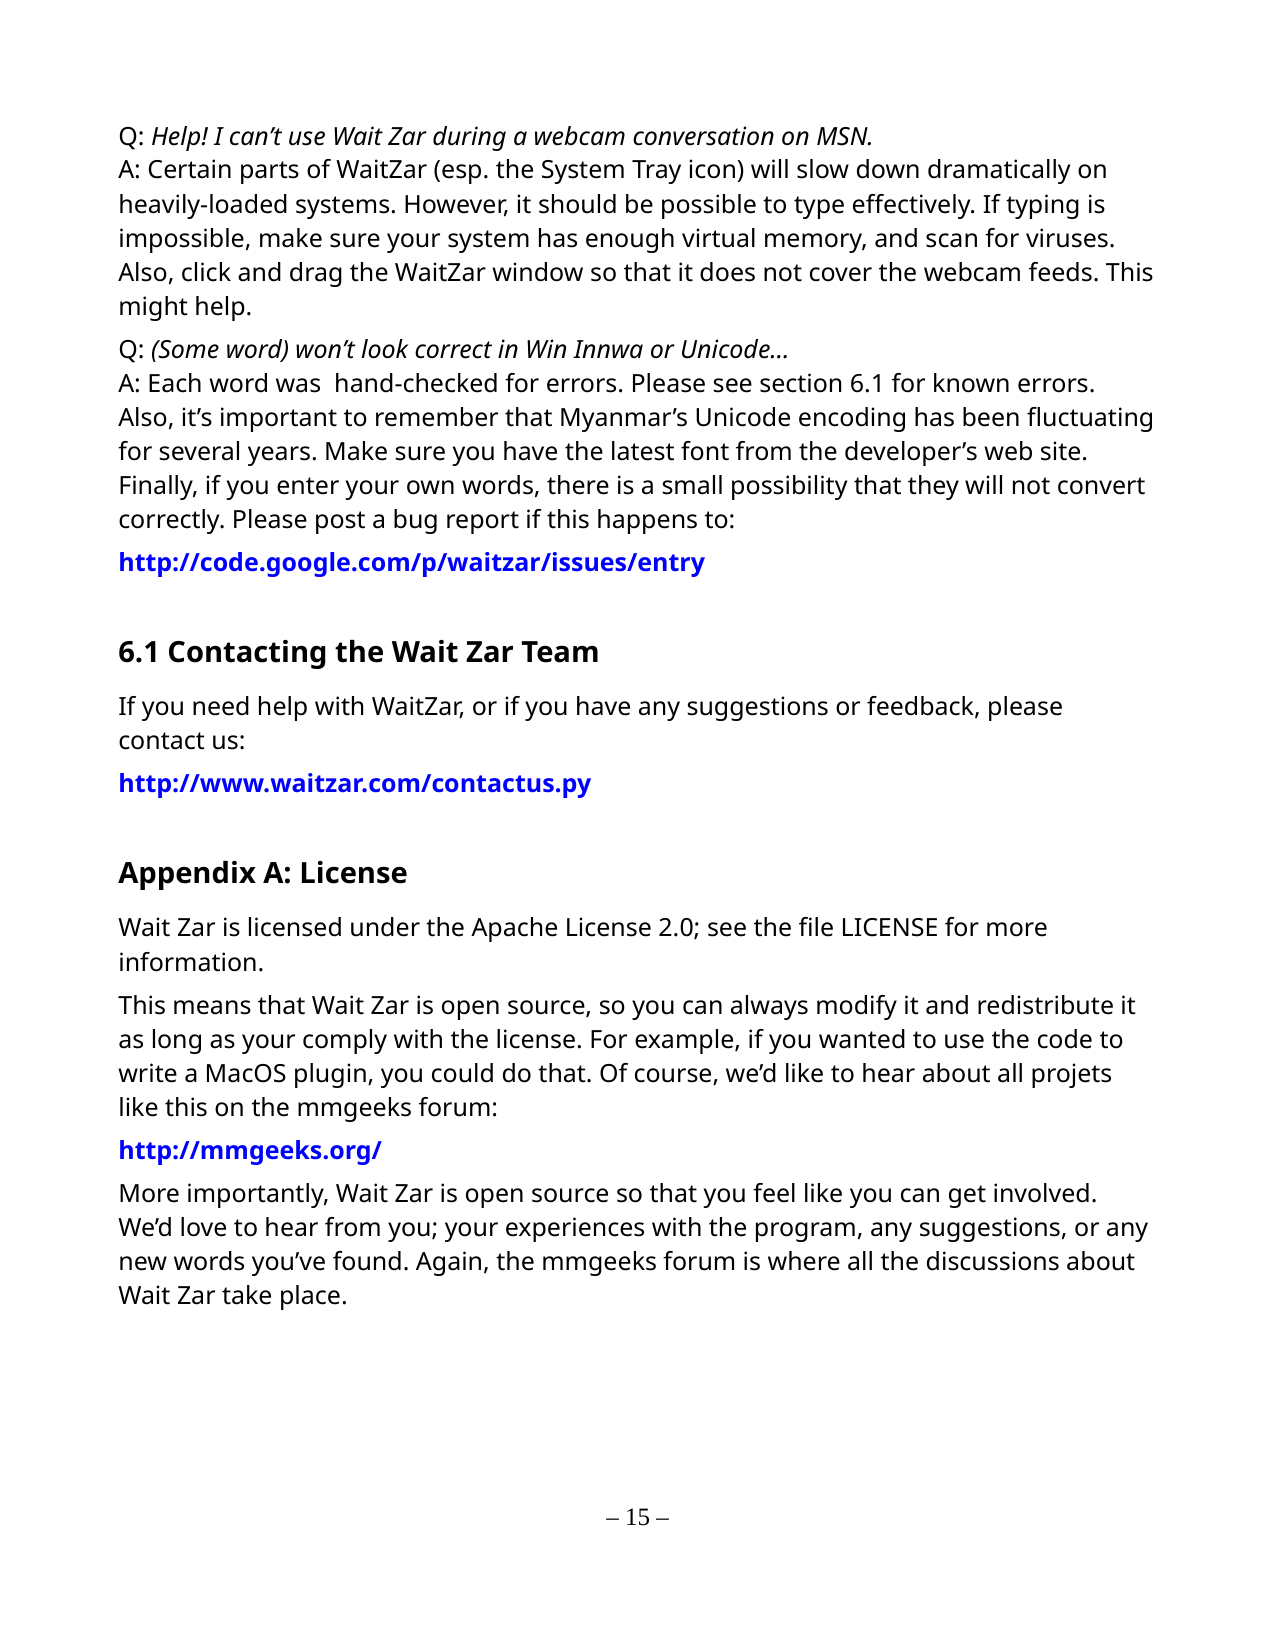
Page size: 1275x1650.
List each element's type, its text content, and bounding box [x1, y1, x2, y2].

subtitle 6.1 Contacting the Wait Zar Team [118, 631, 1157, 671]
text Wait Zar is licensed under the Apache License 2.0; see the file LICENSE for more information. [118, 910, 1157, 978]
text More importantly, Wait Zar is open source so that you feel like you can get involved. We’d love to hear from you; your experiences with the program, any suggestions, or any new words you’ve found. Again, the mmgeeks forum is where all the discussions about Wait Zar take place. [118, 1176, 1157, 1312]
text http://code.google.com/p/waitzar/issues/entry [118, 545, 1157, 579]
text http://www.waitzar.com/contactus.py [118, 766, 1157, 800]
text Q: (Some word) won’t look correct in Win Innwa or Unicode… [118, 332, 1157, 366]
text A: Certain parts of WaitZar (esp. the System Tray icon) will slow down dramatically on heavily-loaded systems. However, it should be possible to type effectively. If typing is impossible, make sure your system has enough virtual memory, and scan for viruses. Also, click and drag the WaitZar window so that it does not cover the webcam feeds. This might help. [118, 152, 1157, 322]
text A: Each word was hand-checked for errors. Please see section 6.1 for known errors. Also, it’s important to remember that Myanmar’s Unicode encoding has been fluctuating for several years. Make sure you have the latest font from the developer’s web site. Finally, if you enter your own words, there is a small possibility that they will not convert correctly. Please post a bug report if this happens to: [118, 366, 1157, 536]
text If you need help with WaitZar, or if you have any suggestions or feedback, please contact us: [118, 689, 1157, 757]
text This means that Wait Zar is open source, so you can always modify it and redistribute it as long as your comply with the license. For example, if you wanted to use the code to write a MacOS plugin, you could do that. Of course, we’d like to hear about all projets like this on the mmgeeks forum: [118, 987, 1157, 1123]
subtitle Appendix A: License [118, 852, 1157, 892]
text http://mmgeeks.org/ [118, 1133, 1157, 1167]
text Q: Help! I can’t use Wait Zar during a webcam conversation on MSN. [118, 118, 1157, 152]
